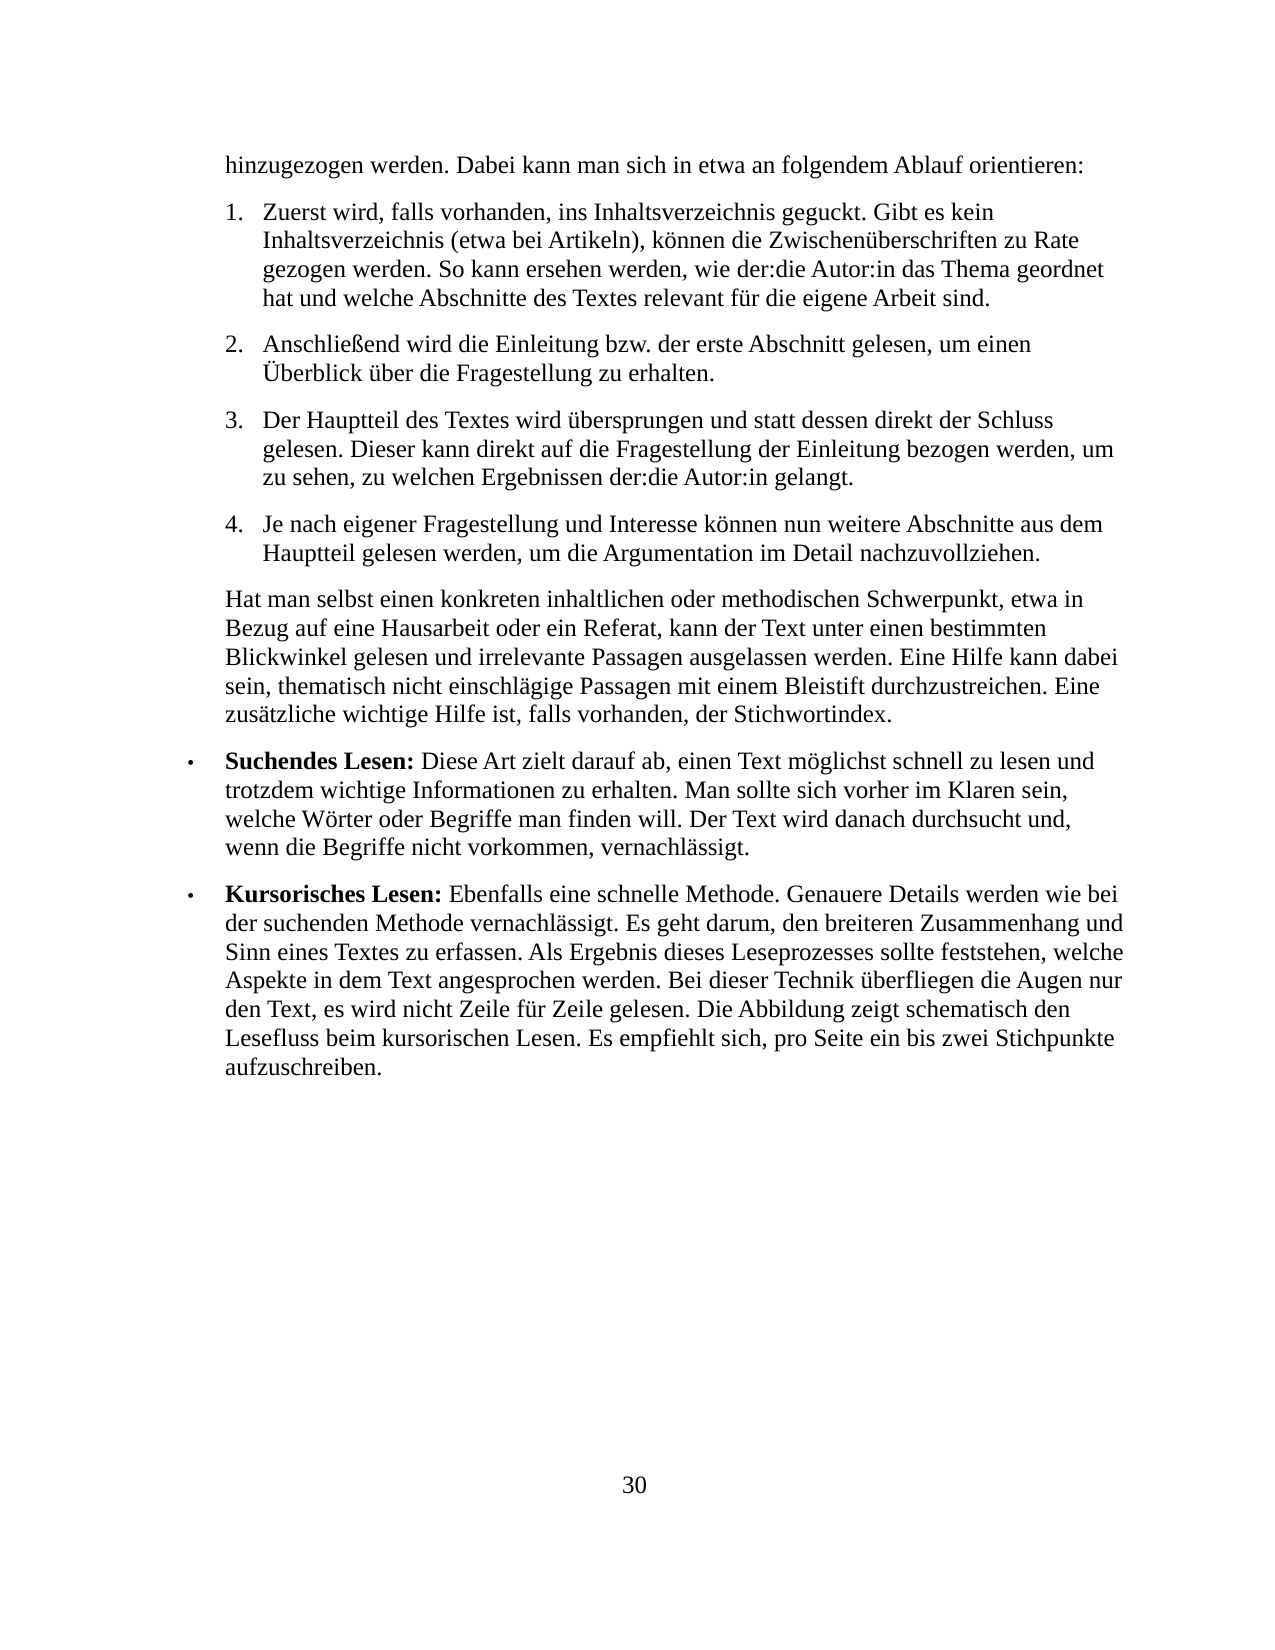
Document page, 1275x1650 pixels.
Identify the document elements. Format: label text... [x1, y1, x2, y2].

list Zuerst wird, falls vorhanden, ins Inhaltsverzeichnis geguckt. Gibt es kein Inhaltsverzeichnis (etwa bei Artikeln), können die Zwischenüberschriften zu Rate gezogen werden. So kann ersehen werden, wie der:die Autor:in das Thema geordnet hat und welche Abschnitte des Textes relevant für die eigene Arbeit sind. [225, 197, 1125, 312]
list hinzugezogen werden. Dabei kann man sich in etwa an folgendem Ablauf orientieren: [187, 150, 1125, 179]
list Der Hauptteil des Textes wird übersprungen und statt dessen direkt der Schluss gelesen. Dieser kann direkt auf die Fragestellung der Einleitung bezogen werden, um zu sehen, zu welchen Ergebnissen der:die Autor:in gelangt. [225, 405, 1125, 491]
list Kursorisches Lesen: Ebenfalls eine schnelle Methode. Genauere Details werden wie bei der suchenden Methode vernachlässigt. Es geht darum, den breiteren Zusammenhang und Sinn eines Textes zu erfassen. Als Ergebnis dieses Leseprozesses sollte feststehen, welche Aspekte in dem Text angesprochen werden. Bei dieser Technik überfliegen die Augen nur den Text, es wird nicht Zeile für Zeile gelesen. Die Abbildung zeigt schematisch den Lesefluss beim kursorischen Lesen. Es empfiehlt sich, pro Seite ein bis zwei Stichpunkte aufzuschreiben. [187, 879, 1125, 1080]
list Hat man selbst einen konkreten inhaltlichen oder methodischen Schwerpunkt, etwa in Bezug auf eine Hausarbeit oder ein Referat, kann der Text unter einen bestimmten Blickwinkel gelesen und irrelevante Passagen ausgelassen werden. Eine Hilfe kann dabei sein, thematisch nicht einschlägige Passagen mit einem Bleistift durchzustreichen. Eine zusätzliche wichtige Hilfe ist, falls vorhanden, der Stichwortindex. [187, 584, 1125, 728]
list Anschließend wird die Einleitung bzw. der erste Abschnitt gelesen, um einen Überblick über die Fragestellung zu erhalten. [225, 329, 1125, 387]
list Je nach eigener Fragestellung und Interesse können nun weitere Abschnitte aus dem Hauptteil gelesen werden, um die Argumentation im Detail nachzuvollziehen. [225, 509, 1125, 567]
list Suchendes Lesen: Diese Art zielt darauf ab, einen Text möglichst schnell zu lesen und trotzdem wichtige Informationen zu erhalten. Man sollte sich vorher im Klaren sein, welche Wörter oder Begriffe man finden will. Der Text wird danach durchsucht und, wenn die Begriffe nicht vorkommen, vernachlässigt. [187, 746, 1125, 861]
